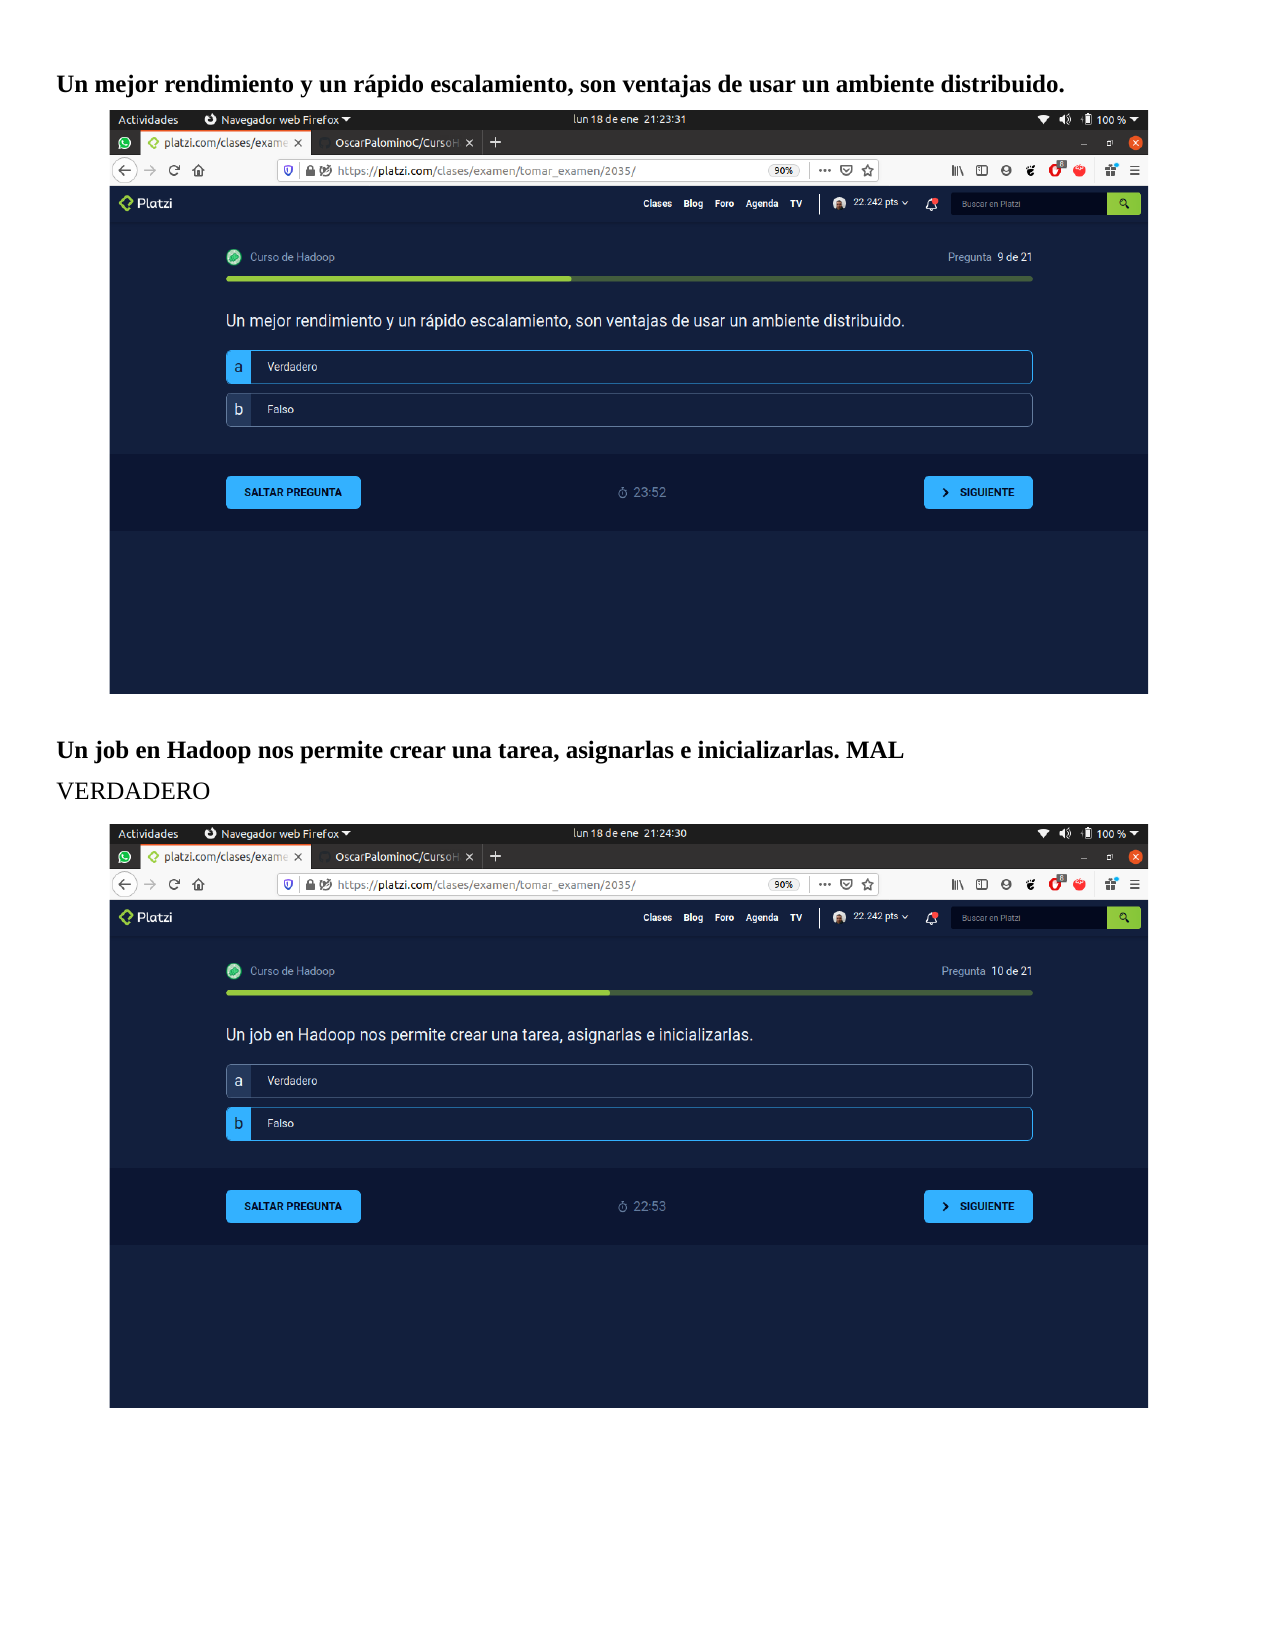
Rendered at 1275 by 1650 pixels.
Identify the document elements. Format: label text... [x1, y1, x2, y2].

subtitle Un job en Hadoop nos permite crear una tarea, asignarlas e inicializarlas. MAL [56, 735, 1202, 764]
picture [109, 110, 1149, 694]
picture [109, 824, 1149, 1408]
text VERDADERO [56, 776, 1202, 805]
subtitle Un mejor rendimiento y un rápido escalamiento, son ventajas de usar un ambiente distribuido. [56, 69, 1202, 97]
